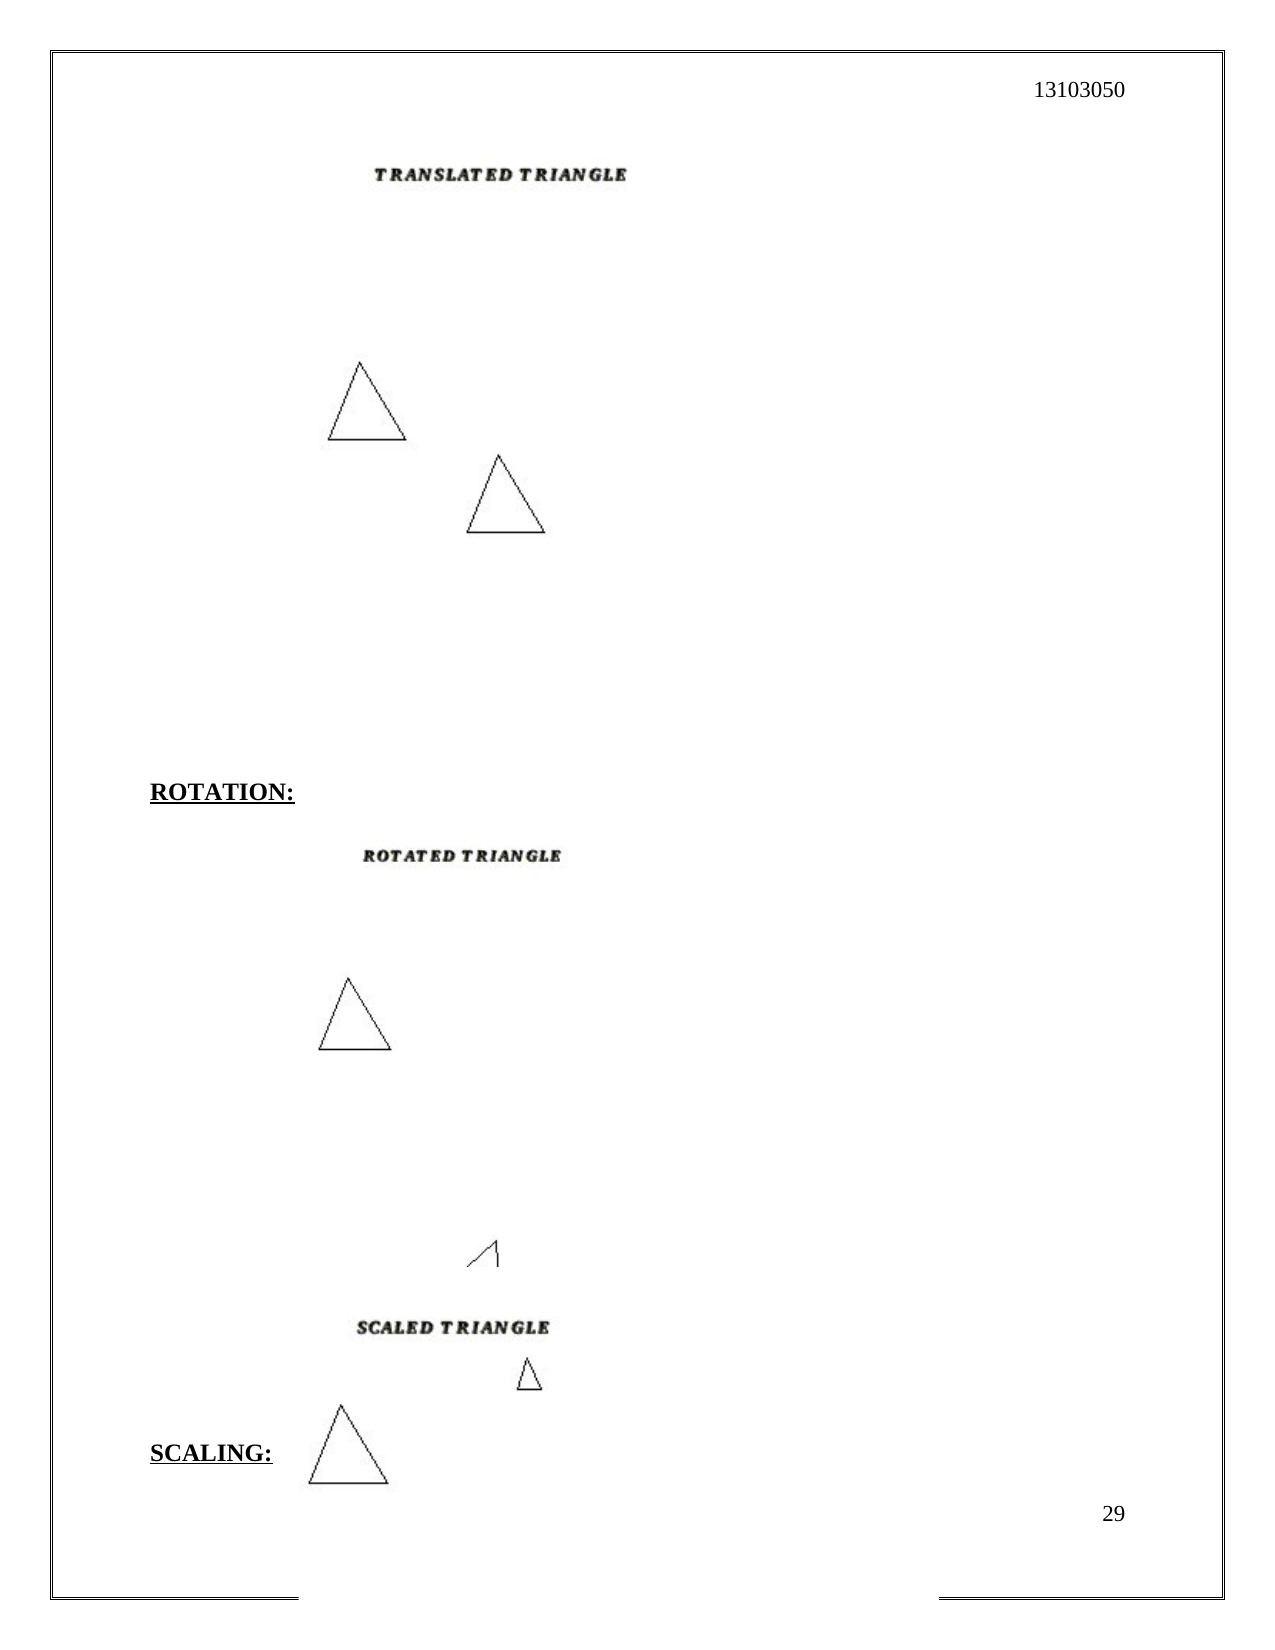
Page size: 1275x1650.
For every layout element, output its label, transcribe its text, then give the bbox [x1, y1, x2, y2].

text SCALING: [150, 1438, 298, 1467]
picture [298, 812, 939, 1650]
text ROTATION: [150, 777, 1125, 806]
text [939, 1438, 1125, 1467]
picture [319, 156, 943, 606]
